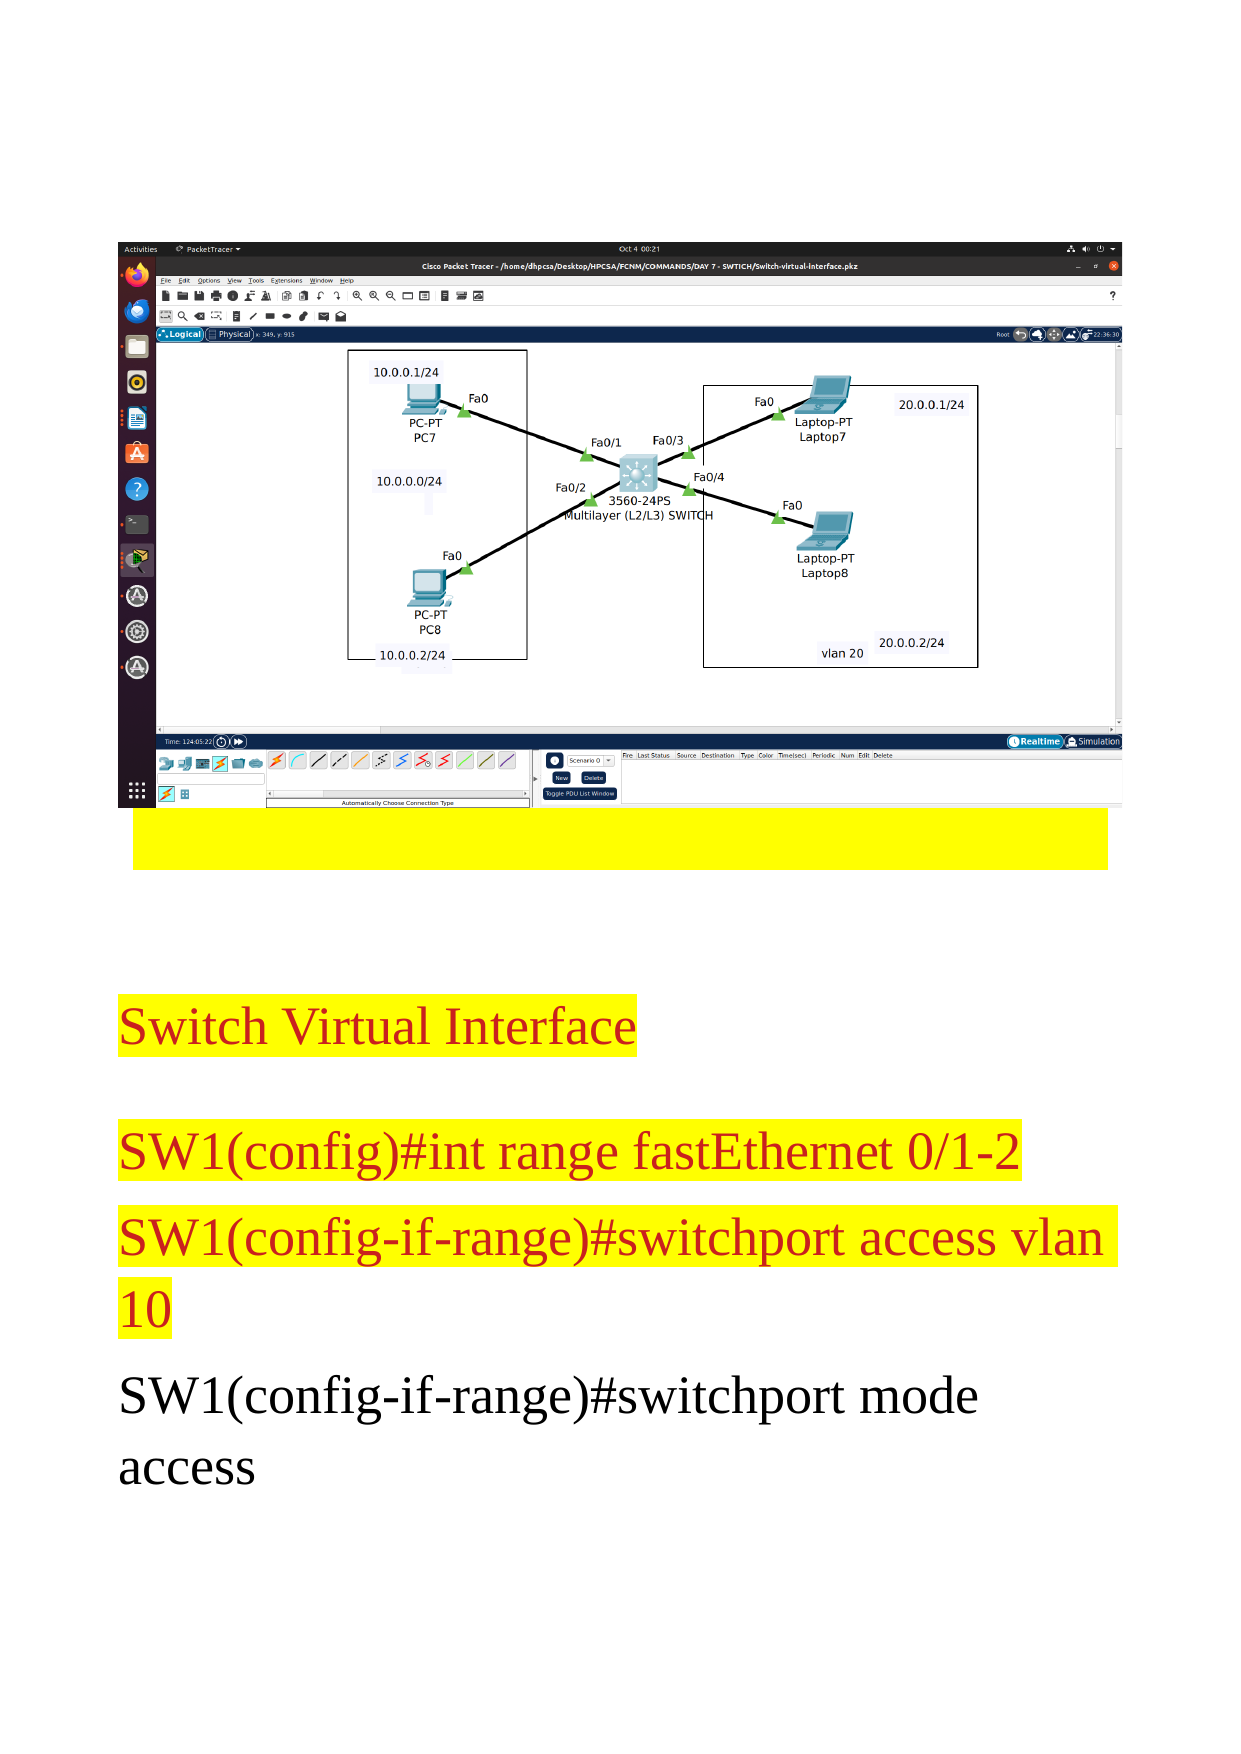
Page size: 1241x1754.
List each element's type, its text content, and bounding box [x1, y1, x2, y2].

text SW1(config-if-range)#switchport mode access [118, 1363, 1122, 1497]
text SW1(config)#int range fastEthernet 0/1-2 [118, 1119, 1122, 1181]
text Switch Virtual Interface [118, 994, 1122, 1057]
picture [118, 242, 1123, 808]
text SW1(config-if-range)#switchport access vlan 10 [118, 1205, 1122, 1339]
